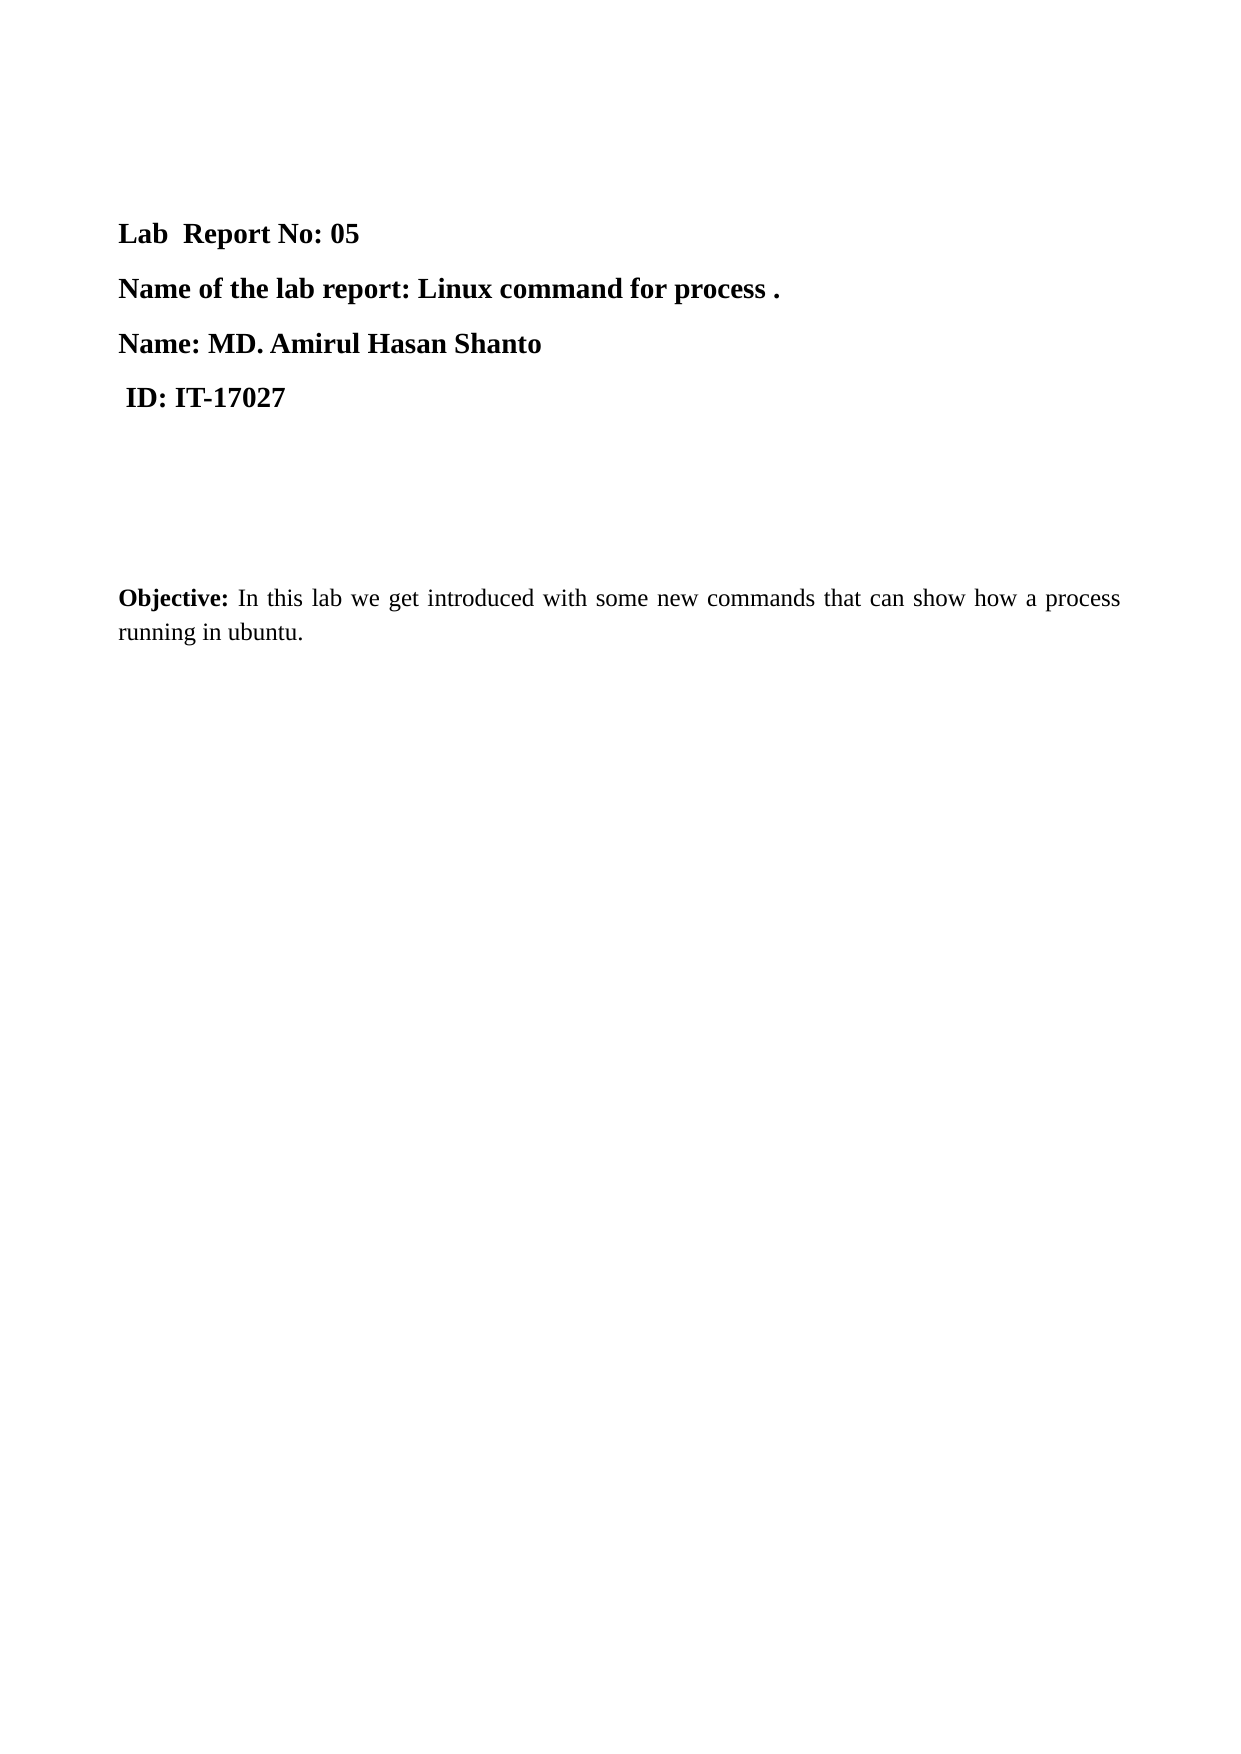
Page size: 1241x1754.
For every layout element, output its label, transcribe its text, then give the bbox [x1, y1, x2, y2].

text Name: MD. Amirul Hasan Shanto [118, 326, 1122, 359]
text Objective: In this lab we get introduced with some new commands that can show how a process running in ubuntu. [118, 583, 1122, 646]
text ID: IT-17027 [118, 381, 1122, 414]
text Name of the lab report: Linux command for process . [118, 271, 1122, 304]
text Lab Report No: 05 [118, 216, 1122, 250]
